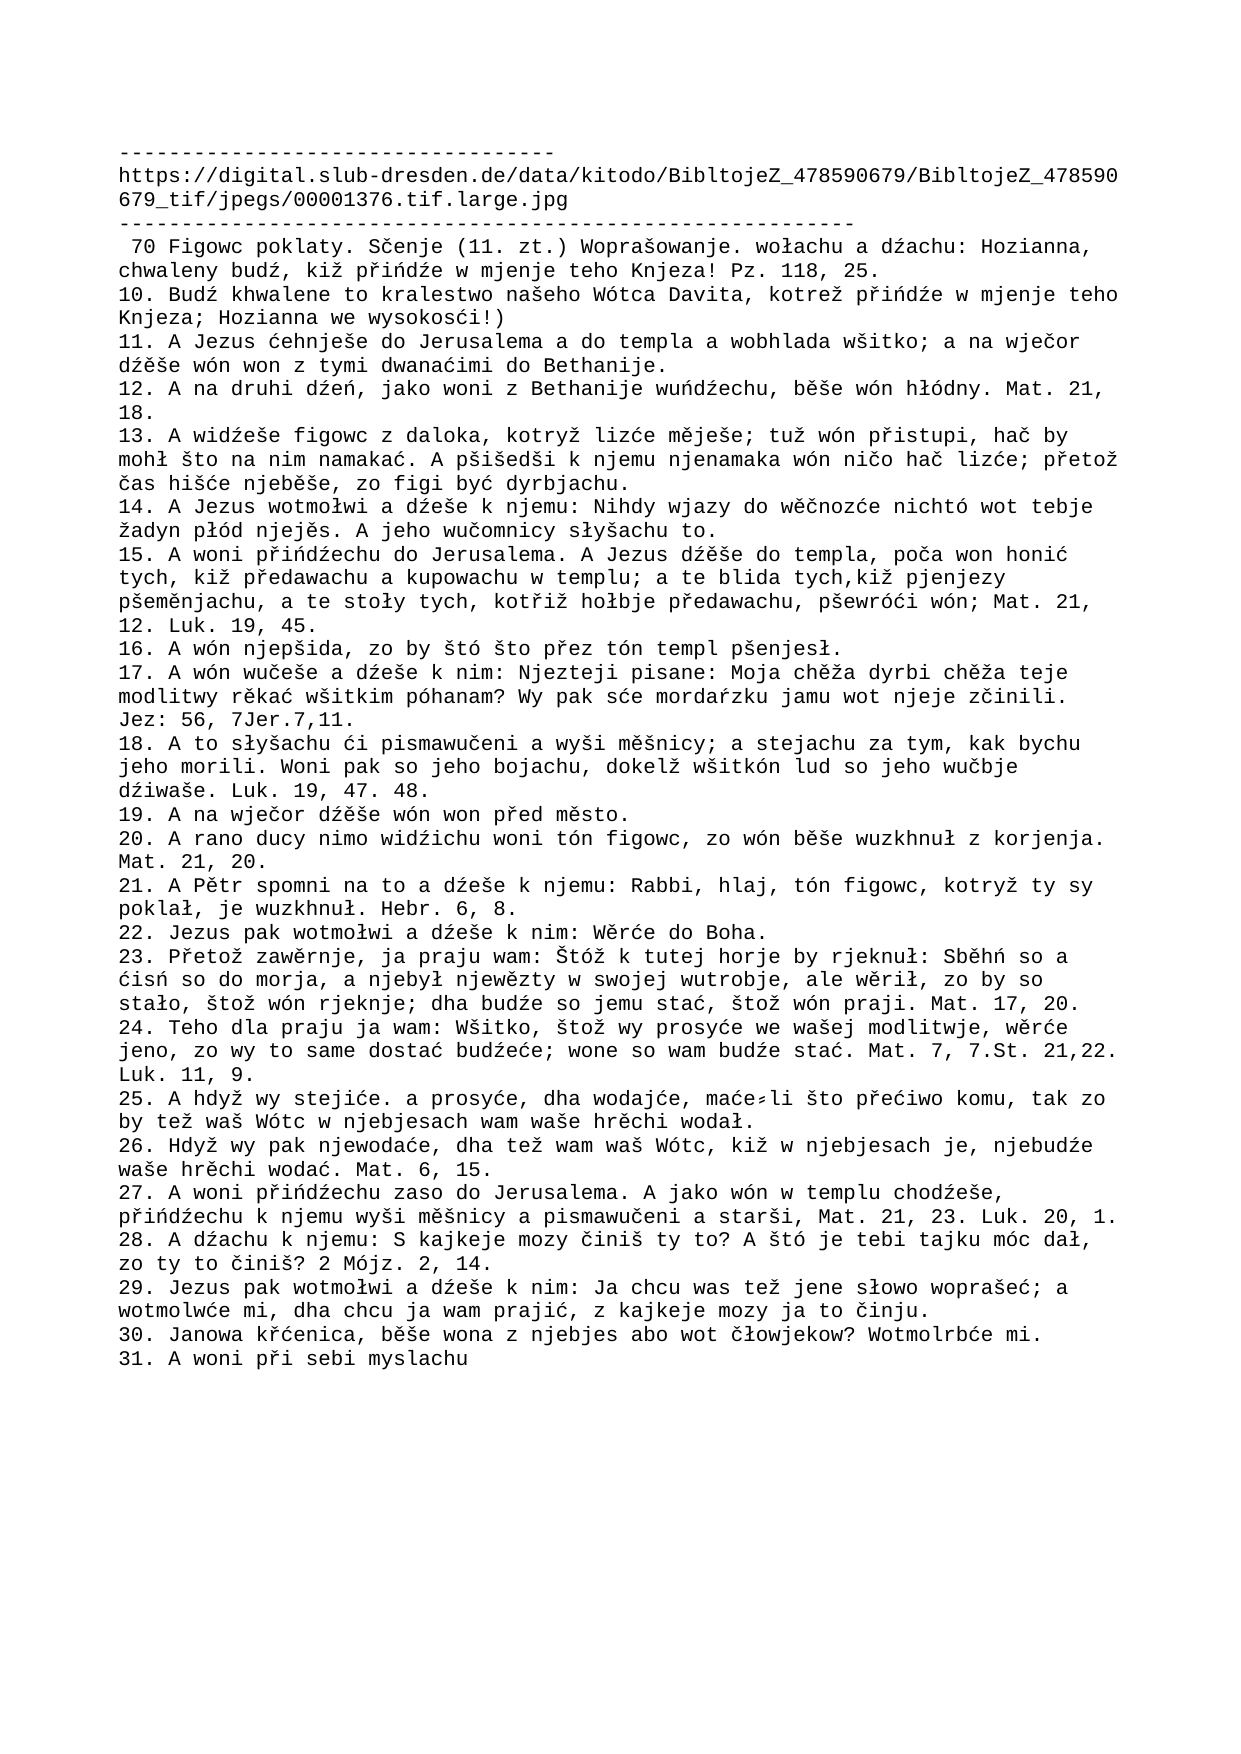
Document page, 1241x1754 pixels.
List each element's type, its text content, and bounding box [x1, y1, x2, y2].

text 70 Figowc poklaty. Sčenje (11. zt.) Woprašowanje. wołachu a dźachu: Hozianna, chwaleny budź, kiž přińdźe w mjenje teho Knjeza! Pz. 118, 25. [118, 236, 1122, 284]
text 15. A woni přińdźechu do Jerusalema. A Jezus dźěše do templa, poča won honić tych, kiž předawachu a kupowachu w templu; a te blida tych,kiž pjenjezy pšeměnjachu, a te stoły tych, kotřiž hołbje předawachu, pšewróći wón; Mat. 21, 12. Luk. 19, 45. [118, 544, 1122, 638]
text 30. Janowa křćenica, běše wona z njebjes abo wot čłowjekow? Wotmolrbće mi. [118, 1324, 1122, 1348]
text 21. A Pětr spomni na to a dźeše k njemu: Rabbi, hlaj, tón figowc, kotryž ty sy poklał, je wuzkhnuł. Hebr. 6, 8. [118, 875, 1122, 922]
text 19. A na wječor dźěše wón won před město. [118, 804, 1122, 827]
text 11. A Jezus ćehnješe do Jerusalema a do templa a wobhlada wšitko; a na wječor dźěše wón won z tymi dwanaćimi do Bethanije. [118, 331, 1122, 378]
text 17. A wón wučeše a dźeše k nim: Njezteji pisane: Moja chěža dyrbi chěža teje modlitwy rěkać wšitkim póhanam? Wy pak sće mordaŕzku jamu wot njeje zčinili. Jez: 56, 7Jer.7,11. [118, 662, 1122, 733]
text 14. A Jezus wotmołwi a dźeše k njemu: Nihdy wjazy do wěčnozće nichtó wot tebje žadyn płód njejěs. A jeho wučomnicy słyšachu to. [118, 496, 1122, 544]
text 27. A woni přińdźechu zaso do Jerusalema. A jako wón w templu chodźeše, přińdźechu k njemu wyši měšnicy a pismawučeni a starši, Mat. 21, 23. Luk. 20, 1. [118, 1182, 1122, 1229]
text 31. A woni při sebi myslachu [118, 1348, 1122, 1371]
text 13. A widźeše figowc z daloka, kotryž lizće měješe; tuž wón přistupi, hač by mohł što na nim namakać. A pšišedši k njemu njenamaka wón ničo hač lizće; přetož čas hišće njeběše, zo figi być dyrbjachu. [118, 426, 1122, 496]
text 18. A to słyšachu ći pismawučeni a wyši měšnicy; a stejachu za tym, kak bychu jeho morili. Woni pak so jeho bojachu, dokelž wšitkón lud so jeho wučbje dźiwaše. Luk. 19, 47. 48. [118, 733, 1122, 804]
text 26. Hdyž wy pak njewodaće, dha tež wam waš Wótc, kiž w njebjesach je, njebudźe waše hrěchi wodać. Mat. 6, 15. [118, 1135, 1122, 1182]
text 16. A wón njepšida, zo by štó što přez tón templ pšenjesł. [118, 638, 1122, 662]
text ----------------------------------- https://digital.slub-dresden.de/data/kitodo/BibltojeZ_478590679/BibltojeZ_478590679_tif/jpegs/00001376.tif.large.jpg ----------------------------------------------------------- [118, 142, 1122, 236]
text 29. Jezus pak wotmołwi a dźeše k nim: Ja chcu was tež jene słowo woprašeć; a wotmolwće mi, dha chcu ja wam prajić, z kajkeje mozy ja to činju. [118, 1277, 1122, 1324]
text 20. A rano ducy nimo widźichu woni tón figowc, zo wón běše wuzkhnuł z korjenja. Mat. 21, 20. [118, 827, 1122, 875]
text 24. Teho dla praju ja wam: Wšitko, štož wy prosyće we wašej modlitwje, wěrće jeno, zo wy to same dostać budźeće; wone so wam budźe stać. Mat. 7, 7.St. 21,22. Luk. 11, 9. [118, 1017, 1122, 1088]
text 28. A dźachu k njemu: S kajkeje mozy činiš ty to? A štó je tebi tajku móc dał, zo ty to činiš? 2 Mójz. 2, 14. [118, 1229, 1122, 1277]
text 22. Jezus pak wotmołwi a dźeše k nim: Wěrće do Boha. [118, 922, 1122, 946]
text 23. Přetož zawěrnje, ja praju wam: Štóž k tutej horje by rjeknuł: Sběhń so a ćisń so do morja, a njebył njewězty w swojej wutrobje, ale wěrił, zo by so stało, štož wón rjeknje; dha budźe so jemu stać, štož wón praji. Mat. 17, 20. [118, 946, 1122, 1017]
text 12. A na druhi dźeń, jako woni z Bethanije wuńdźechu, běše wón hłódny. Mat. 21, 18. [118, 378, 1122, 426]
text 25. A hdyž wy stejiće. a prosyće, dha wodajće, maće⸗li što přećiwo komu, tak zo by tež waš Wótc w njebjesach wam waše hrěchi wodał. [118, 1088, 1122, 1135]
text 10. Budź khwalene to kralestwo našeho Wótca Davita, kotrež přińdźe w mjenje teho Knjeza; Hozianna we wysokosći!) [118, 284, 1122, 331]
